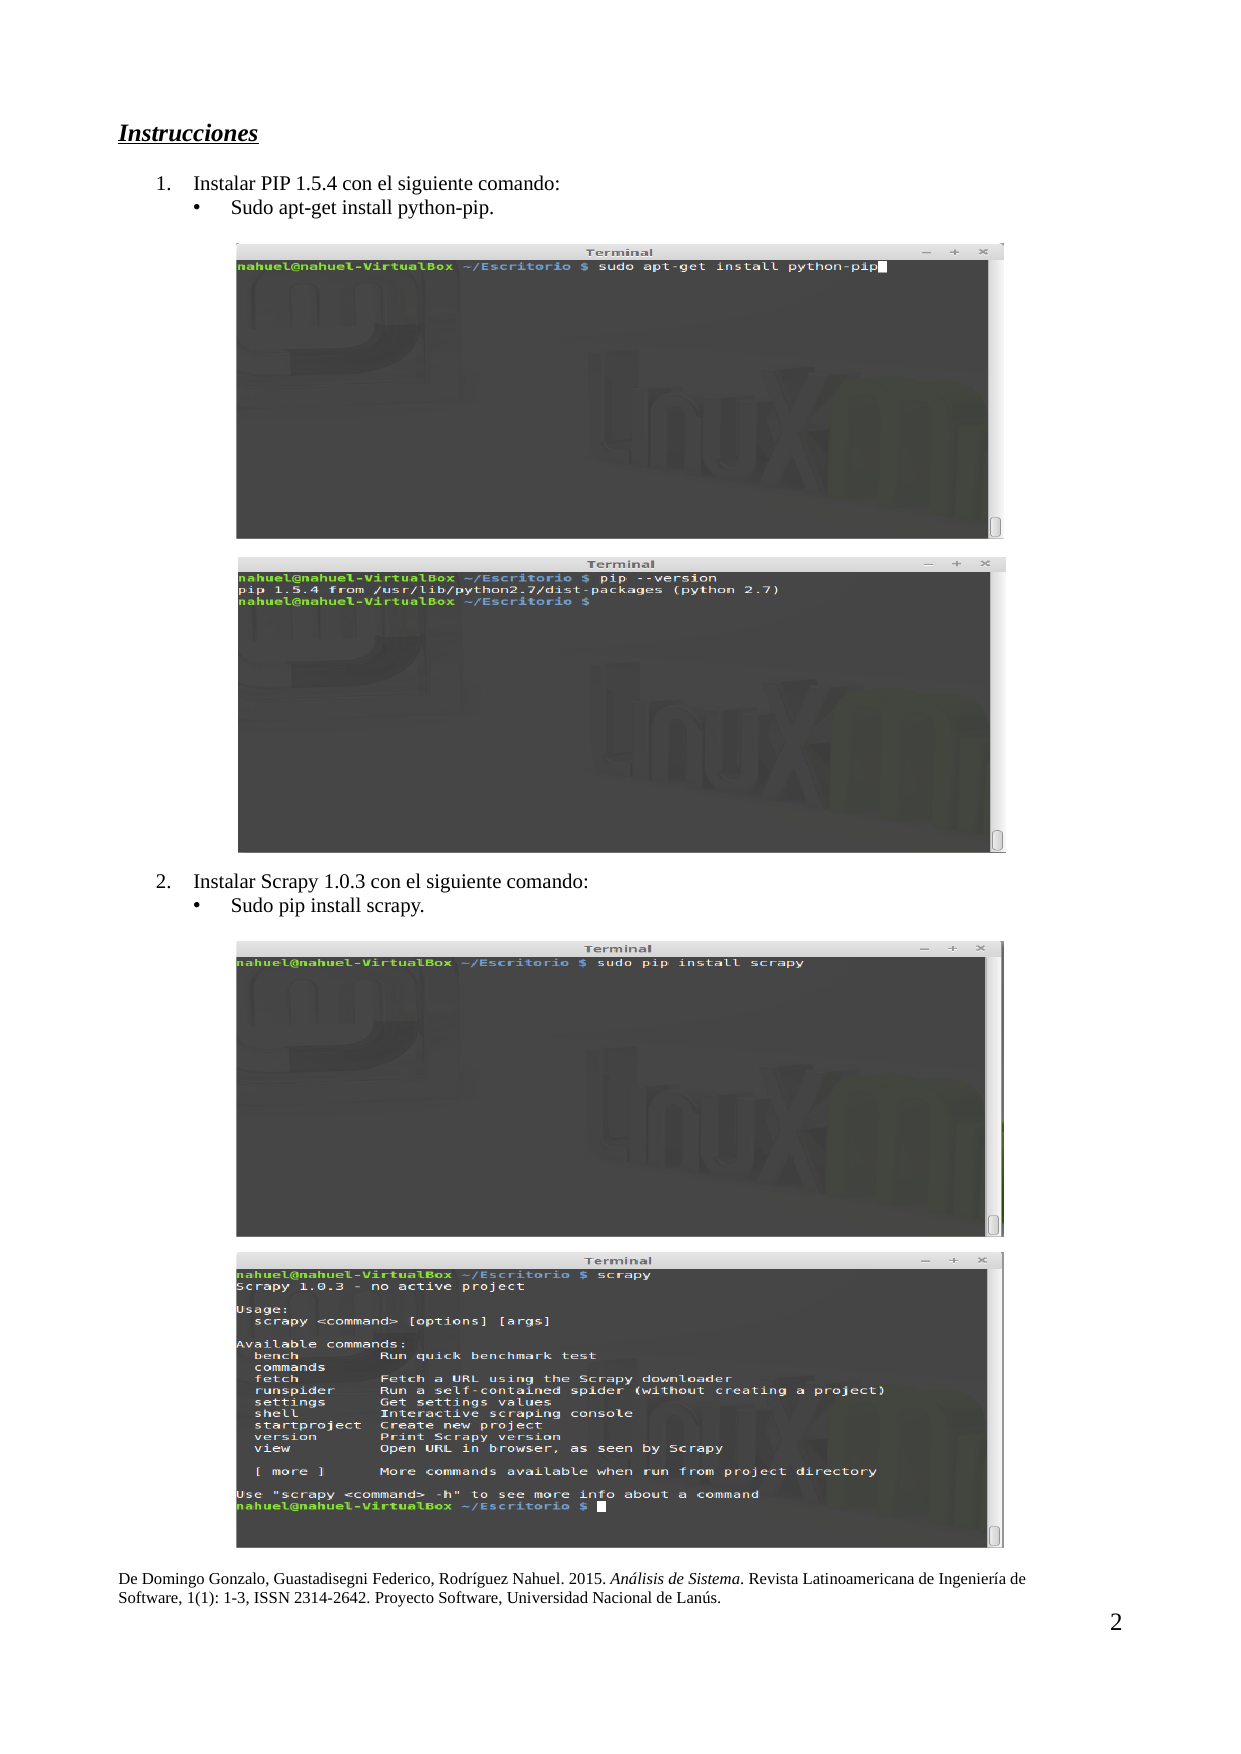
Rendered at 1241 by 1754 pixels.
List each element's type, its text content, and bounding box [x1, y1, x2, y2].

picture [238, 557, 1006, 853]
list Sudo apt-get install python-pip. [193, 195, 1122, 219]
picture [236, 1252, 1004, 1548]
picture [236, 941, 1004, 1237]
list Sudo pip install scrapy. [193, 893, 1122, 917]
list Instalar PIP 1.5.4 con el siguiente comando: [156, 171, 1122, 195]
text Instrucciones [118, 118, 1122, 147]
list Instalar Scrapy 1.0.3 con el siguiente comando: [156, 869, 1122, 893]
picture [236, 243, 1004, 539]
